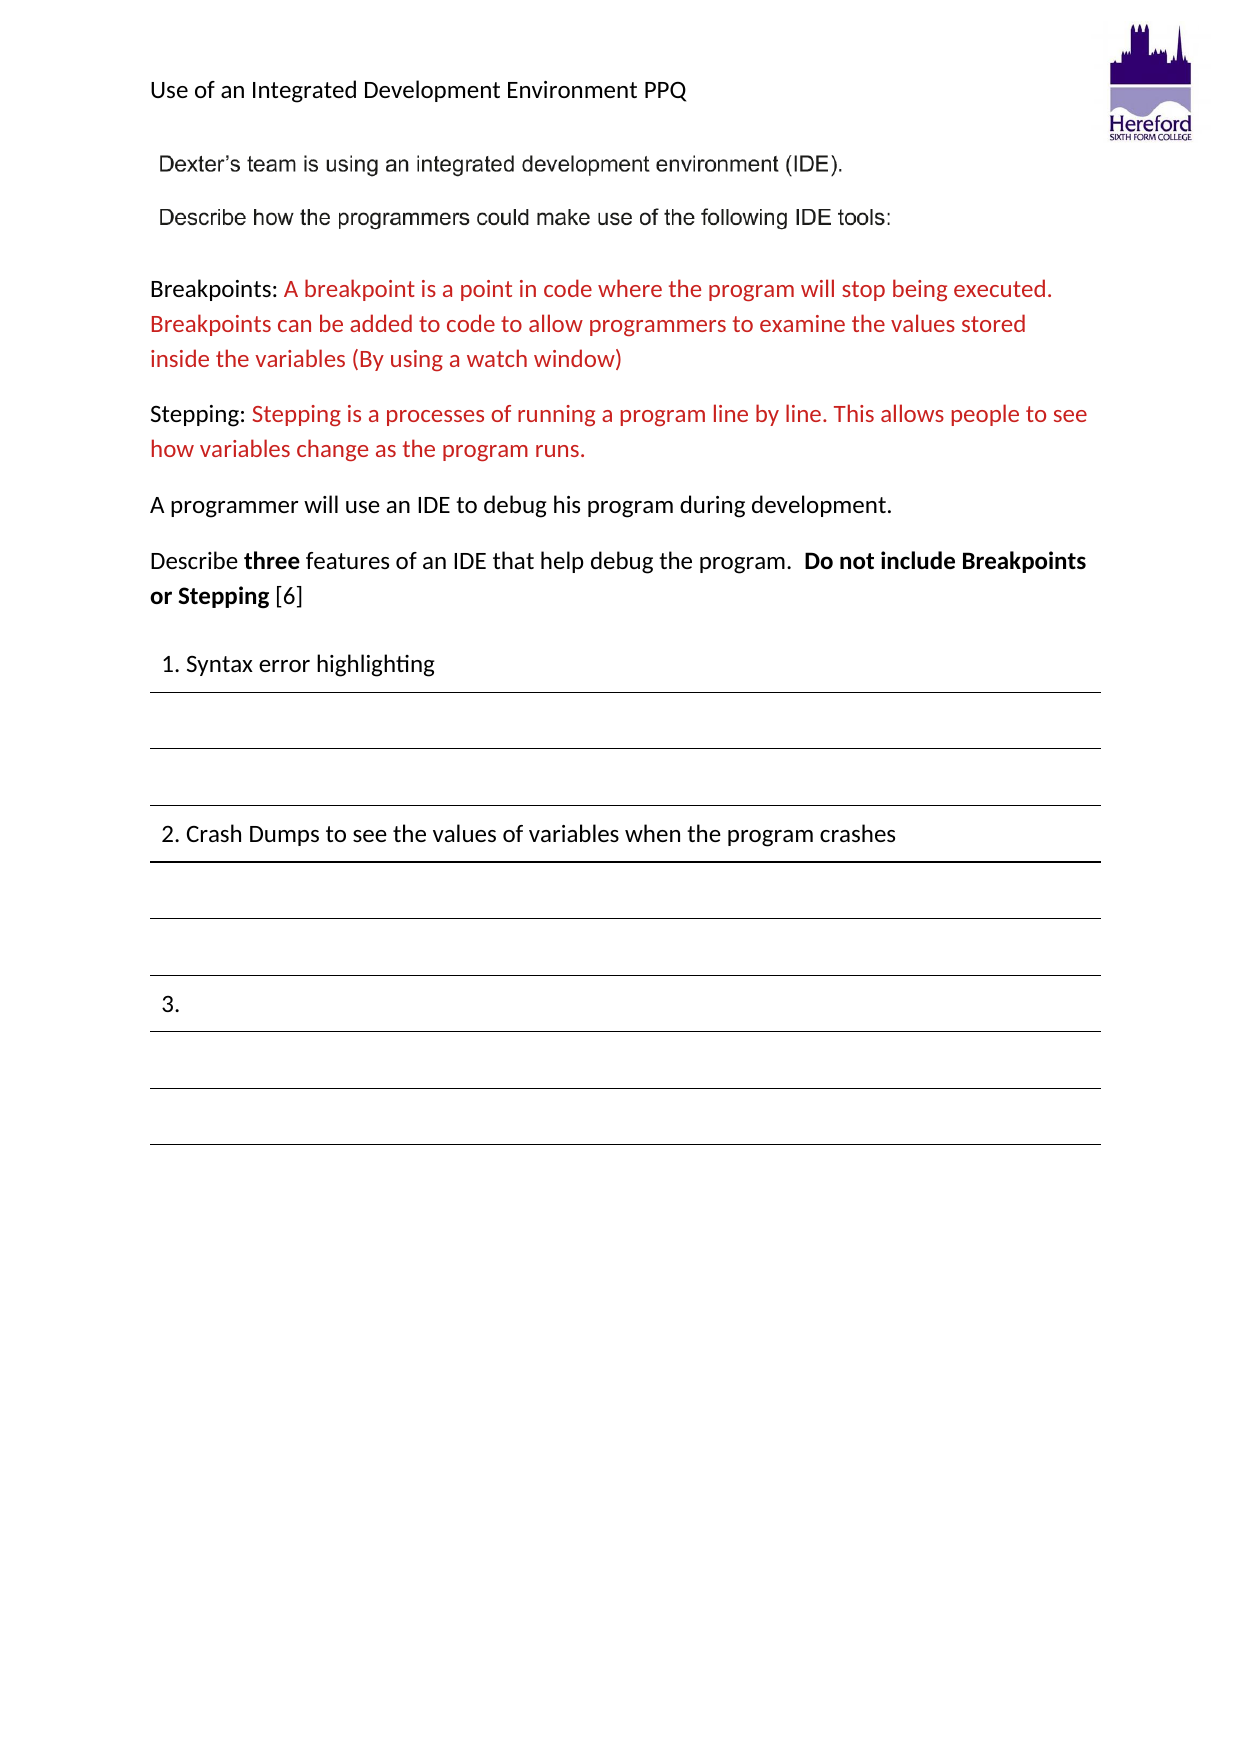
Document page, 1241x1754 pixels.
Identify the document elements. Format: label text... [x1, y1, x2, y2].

table_cell [150, 1032, 1101, 1088]
table_header 1. Syntax error highlighting [150, 636, 1101, 692]
table_cell [150, 693, 1101, 748]
table_cell [150, 1089, 1101, 1144]
table_cell 3. [150, 976, 1101, 1031]
text Describe three features of an IDE that help debug the program. Do not include Breakpoints or Stepping [6] [150, 545, 1090, 611]
text A programmer will use an IDE to debug his program during development. [150, 489, 1090, 520]
table_cell [150, 749, 1101, 805]
table_cell [150, 919, 1101, 974]
picture [1090, 21, 1211, 143]
text Stepping: Stepping is a processes of running a program line by line. This allows people to see how variables change as the program runs. [150, 399, 1090, 464]
table_cell 2. Crash Dumps to see the values of variables when the program crashes [150, 806, 1101, 861]
text Breakpoints: A breakpoint is a point in code where the program will stop being executed. Breakpoints can be added to code to allow programmers to examine the values stored inside the variables (By using a watch window) [150, 273, 1090, 373]
picture [150, 150, 1064, 189]
table_cell [150, 863, 1101, 918]
